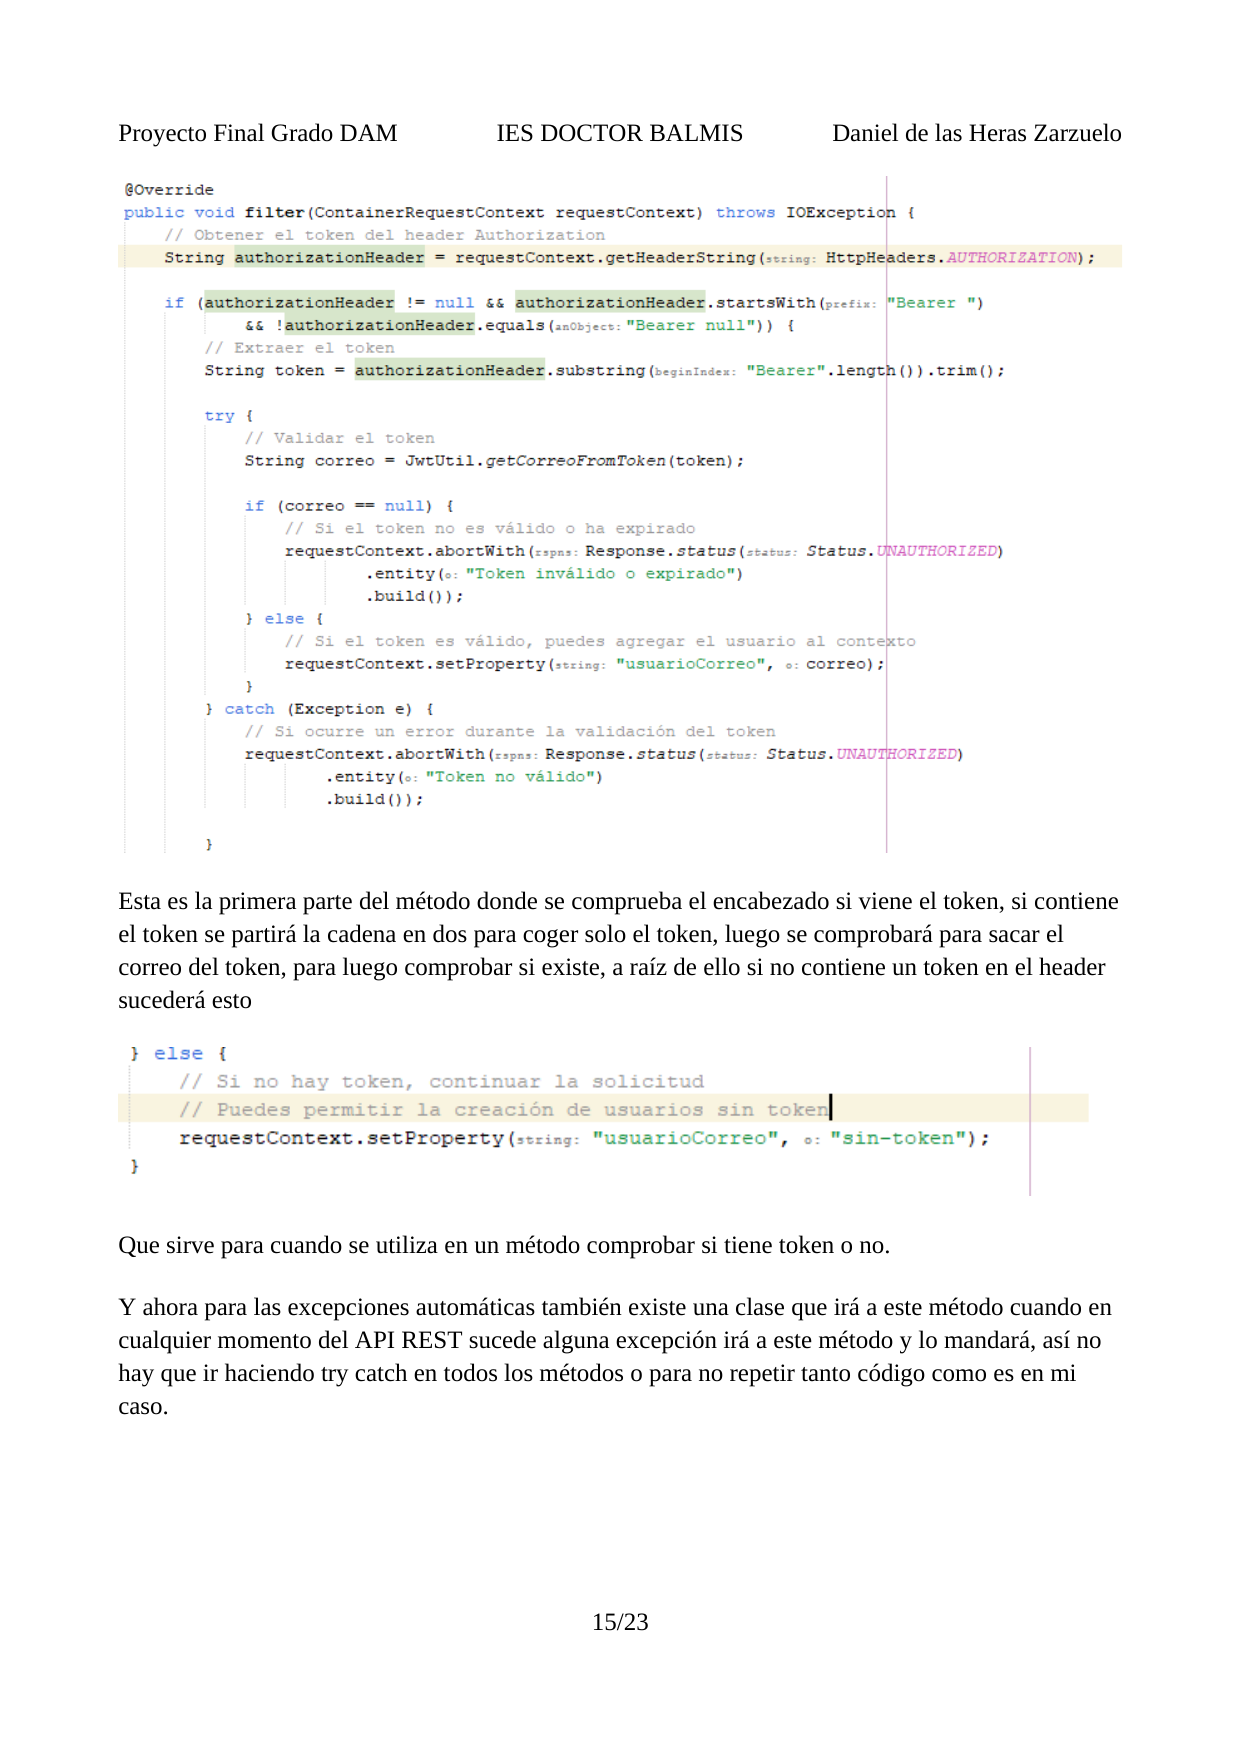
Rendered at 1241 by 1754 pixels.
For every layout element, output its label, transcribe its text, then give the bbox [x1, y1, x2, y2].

text Y ahora para las excepciones automáticas también existe una clase que irá a este método cuando en cualquier momento del API REST sucede alguna excepción irá a este método y lo mandará, así no hay que ir haciendo try catch en todos los métodos o para no repetir tanto código como es en mi caso. [118, 1292, 1122, 1420]
text Que sirve para cuando se utiliza en un método comprobar si tiene token o no. [118, 1230, 1122, 1258]
picture [118, 176, 1123, 853]
picture [118, 1047, 1089, 1196]
text Esta es la primera parte del método donde se comprueba el encabezado si viene el token, si contiene el token se partirá la cadena en dos para coger solo el token, luego se comprobará para sacar el correo del token, para luego comprobar si existe, a raíz de ello si no contiene un token en el header sucederá esto [118, 886, 1122, 1014]
